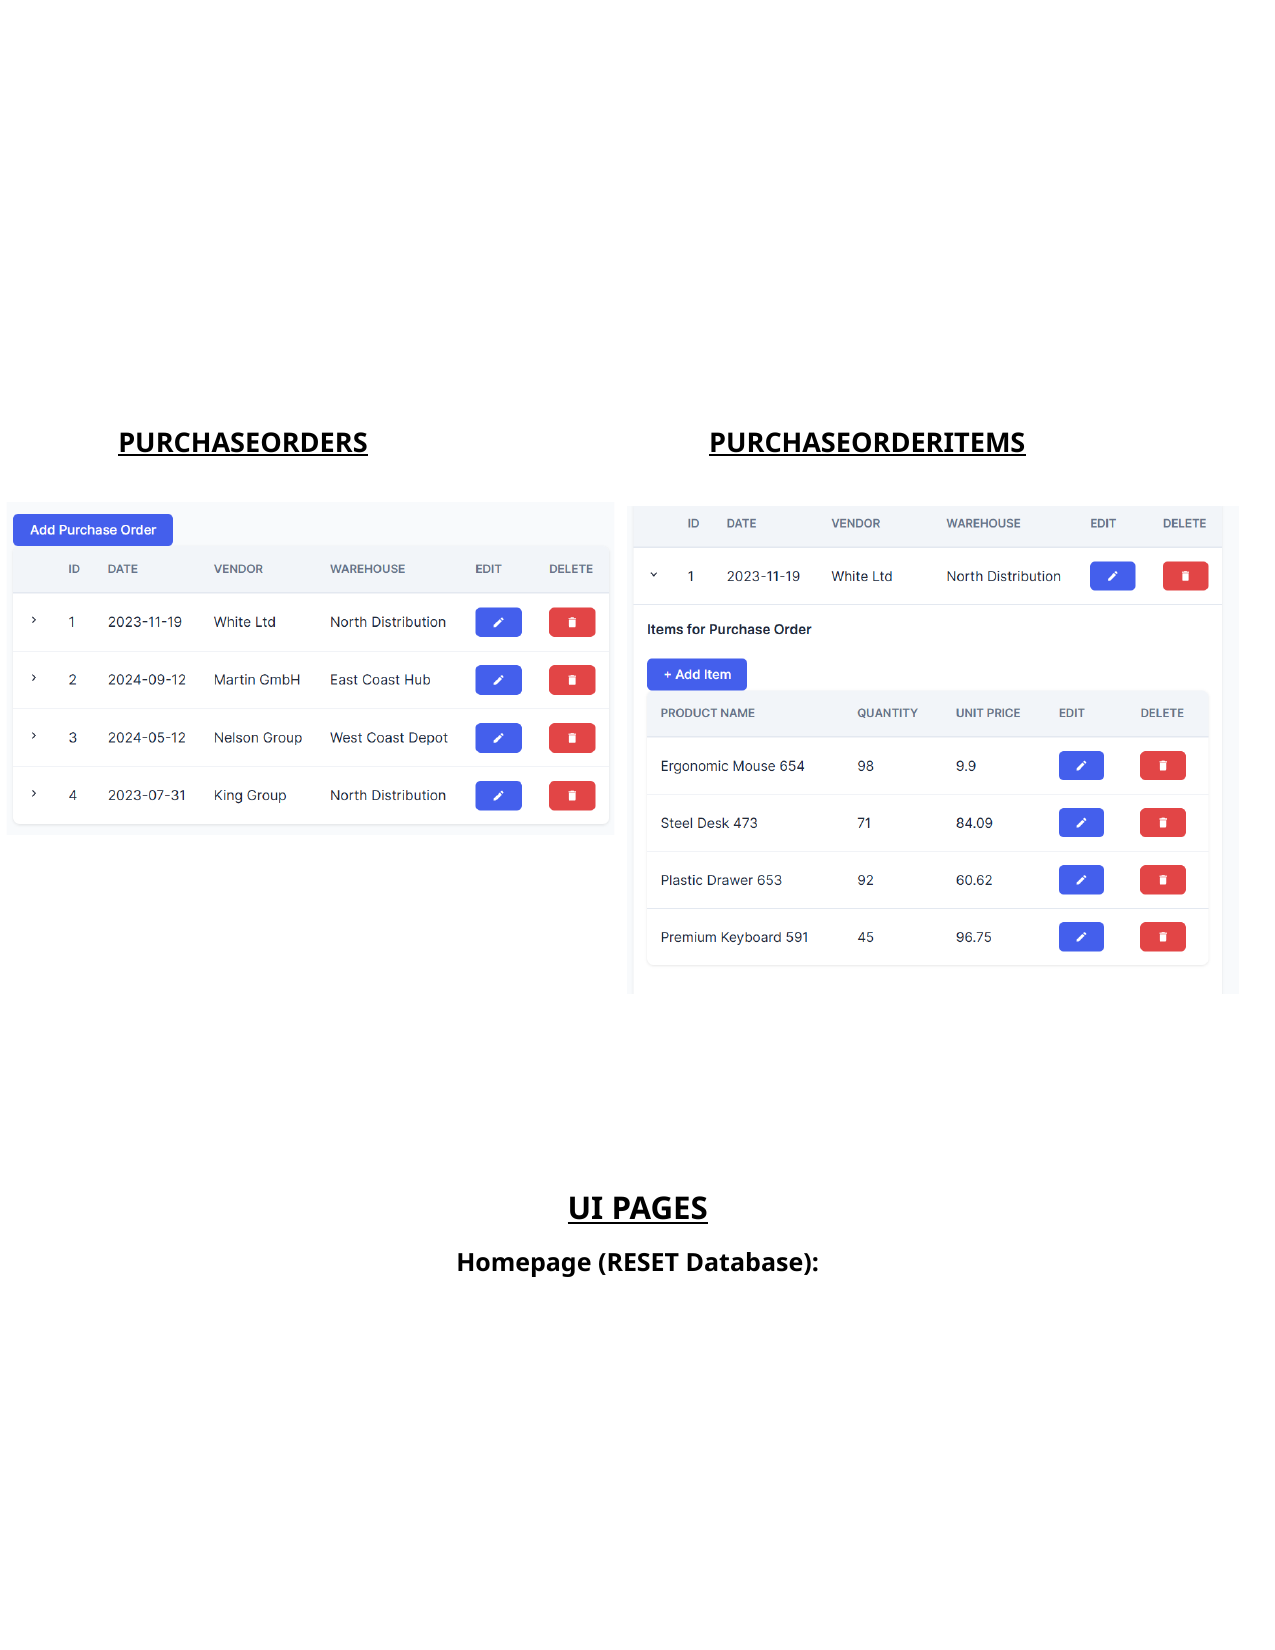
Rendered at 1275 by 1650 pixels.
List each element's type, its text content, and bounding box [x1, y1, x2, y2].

text Homepage (RESET Database): [118, 1244, 1157, 1278]
text PURCHASEORDERS PURCHASEORDERITEMS [118, 423, 1157, 460]
text UI PAGES [118, 1186, 1157, 1228]
picture [6, 502, 615, 835]
picture [627, 506, 1239, 994]
